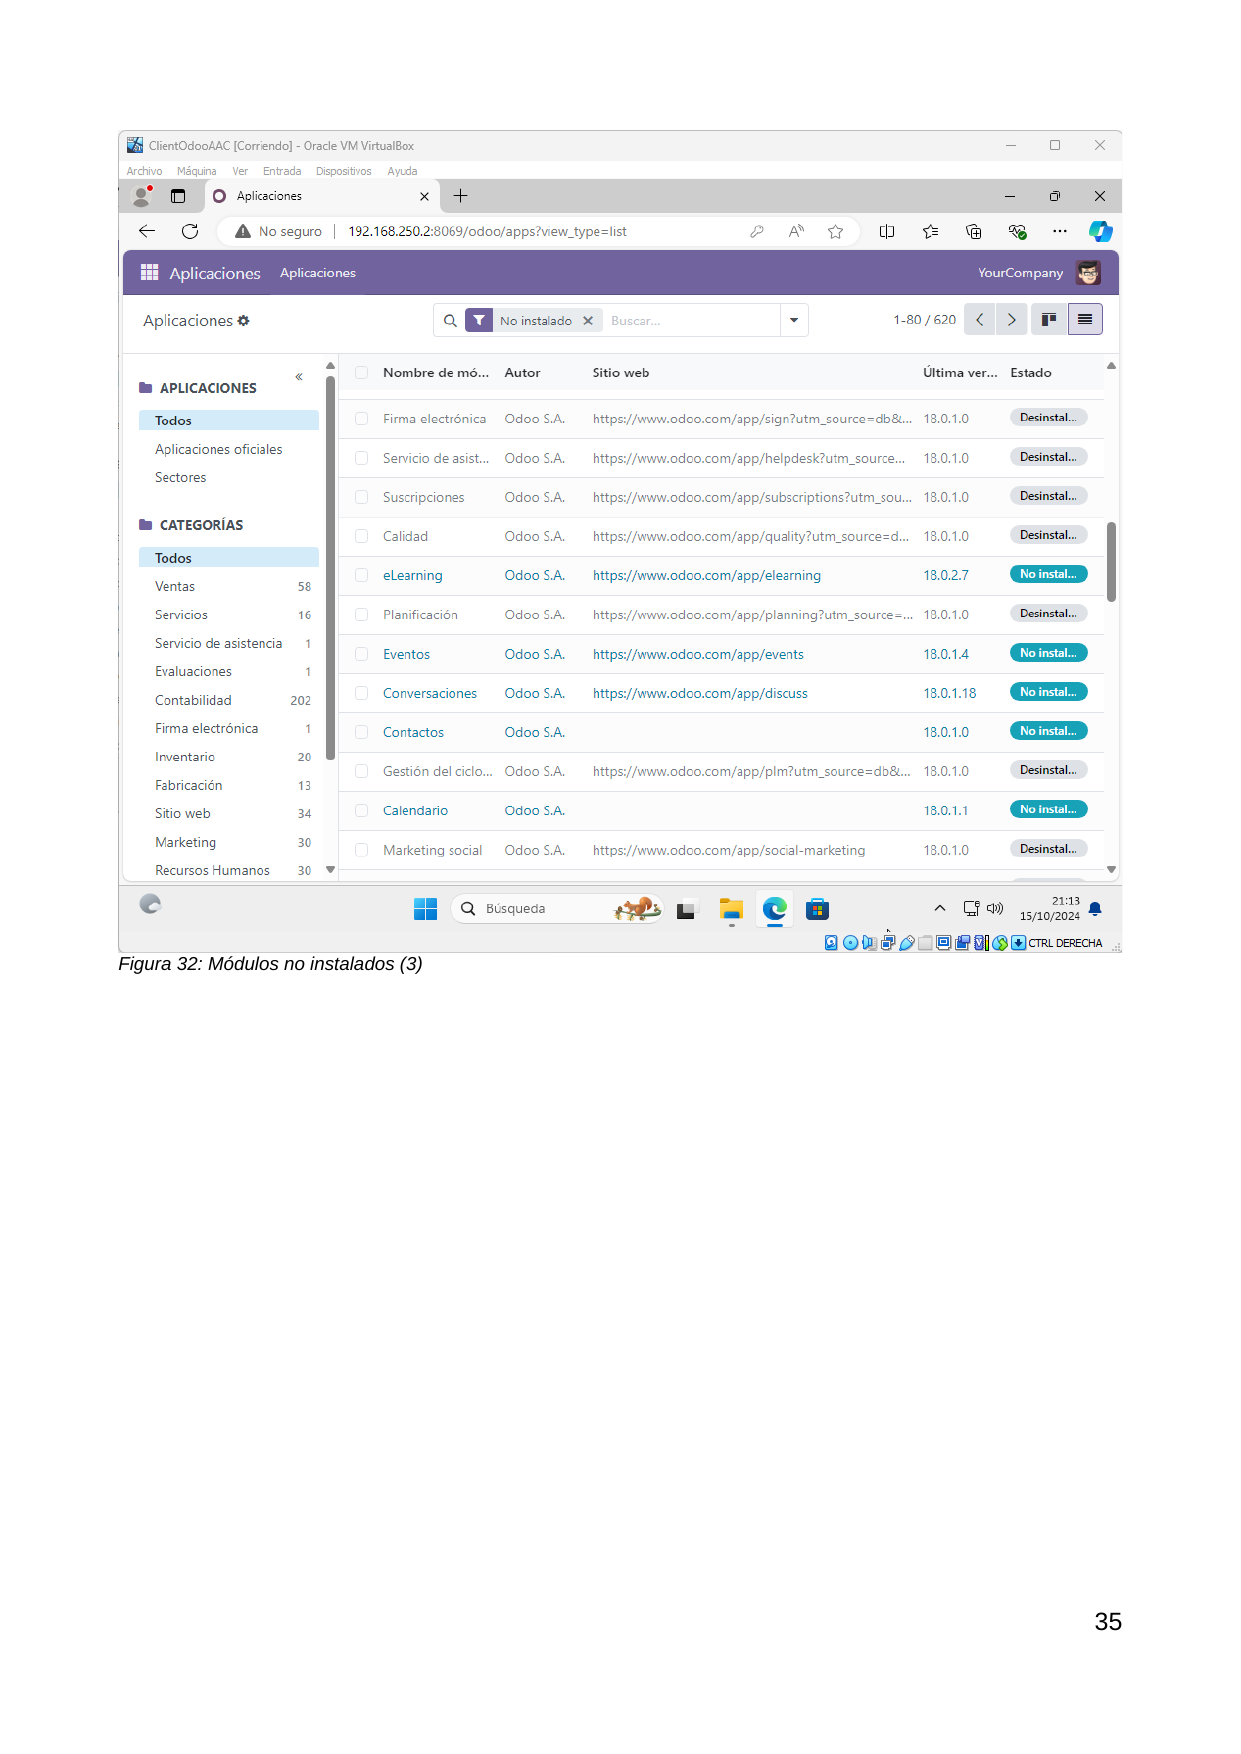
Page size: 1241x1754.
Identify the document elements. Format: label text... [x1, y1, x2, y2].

picture [118, 130, 1123, 953]
text Figura 32: Módulos no instalados (3) [118, 953, 1122, 974]
